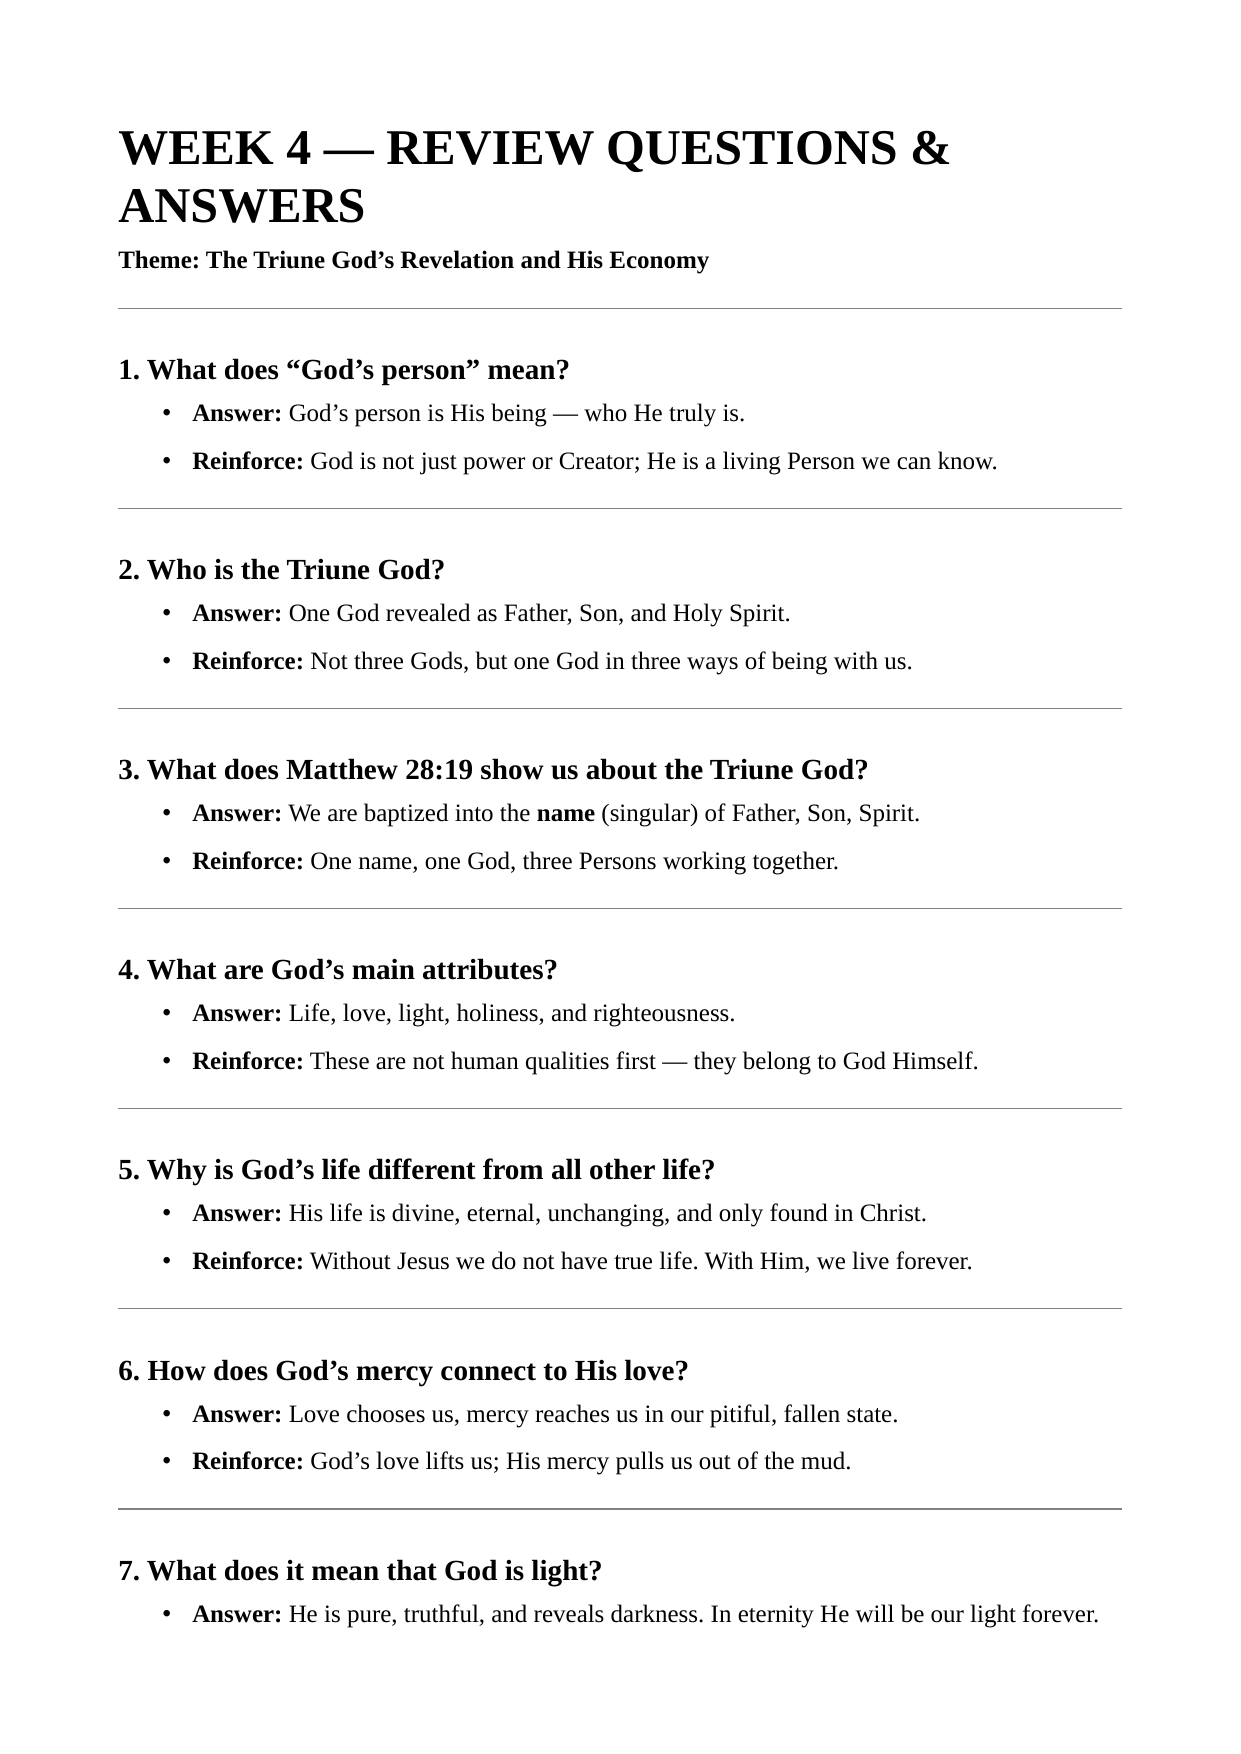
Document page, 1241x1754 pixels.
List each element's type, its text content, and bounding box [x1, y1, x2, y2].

text Theme: The Triune God’s Revelation and His Economy [118, 246, 1122, 274]
list Answer: Love chooses us, mercy reaches us in our pitiful, fallen state. [162, 1399, 1122, 1427]
list Reinforce: Without Jesus we do not have true life. With Him, we live forever. [162, 1246, 1122, 1275]
list Answer: His life is divine, eternal, unchanging, and only found in Christ. [162, 1198, 1122, 1227]
subtitle 7. What does it mean that God is light? [118, 1553, 1122, 1586]
list Reinforce: One name, one God, three Persons working together. [162, 846, 1122, 875]
list Reinforce: God’s love lifts us; His mercy pulls us out of the mud. [162, 1446, 1122, 1475]
subtitle 3. What does Matthew 28:19 show us about the Triune God? [118, 752, 1122, 786]
list Reinforce: Not three Gods, but one God in three ways of being with us. [162, 646, 1122, 674]
subtitle WEEK 4 — REVIEW QUESTIONS & ANSWERS [118, 118, 1122, 233]
list Answer: He is pure, truthful, and reveals darkness. In eternity He will be our light forever. [162, 1599, 1122, 1627]
list Answer: God’s person is His being — who He truly is. [162, 398, 1122, 427]
subtitle 4. What are God’s main attributes? [118, 952, 1122, 986]
list Answer: One God revealed as Father, Son, and Holy Spirit. [162, 598, 1122, 627]
subtitle 1. What does “God’s person” mean? [118, 352, 1122, 386]
subtitle 6. How does God’s mercy connect to His love? [118, 1353, 1122, 1386]
list Reinforce: These are not human qualities first — they belong to God Himself. [162, 1046, 1122, 1075]
subtitle 5. Why is God’s life different from all other life? [118, 1152, 1122, 1186]
list Answer: Life, love, light, holiness, and righteousness. [162, 998, 1122, 1027]
list Reinforce: God is not just power or Creator; He is a living Person we can know. [162, 446, 1122, 474]
list Answer: We are baptized into the name (singular) of Father, Son, Spirit. [162, 798, 1122, 827]
subtitle 2. Who is the Triune God? [118, 552, 1122, 586]
